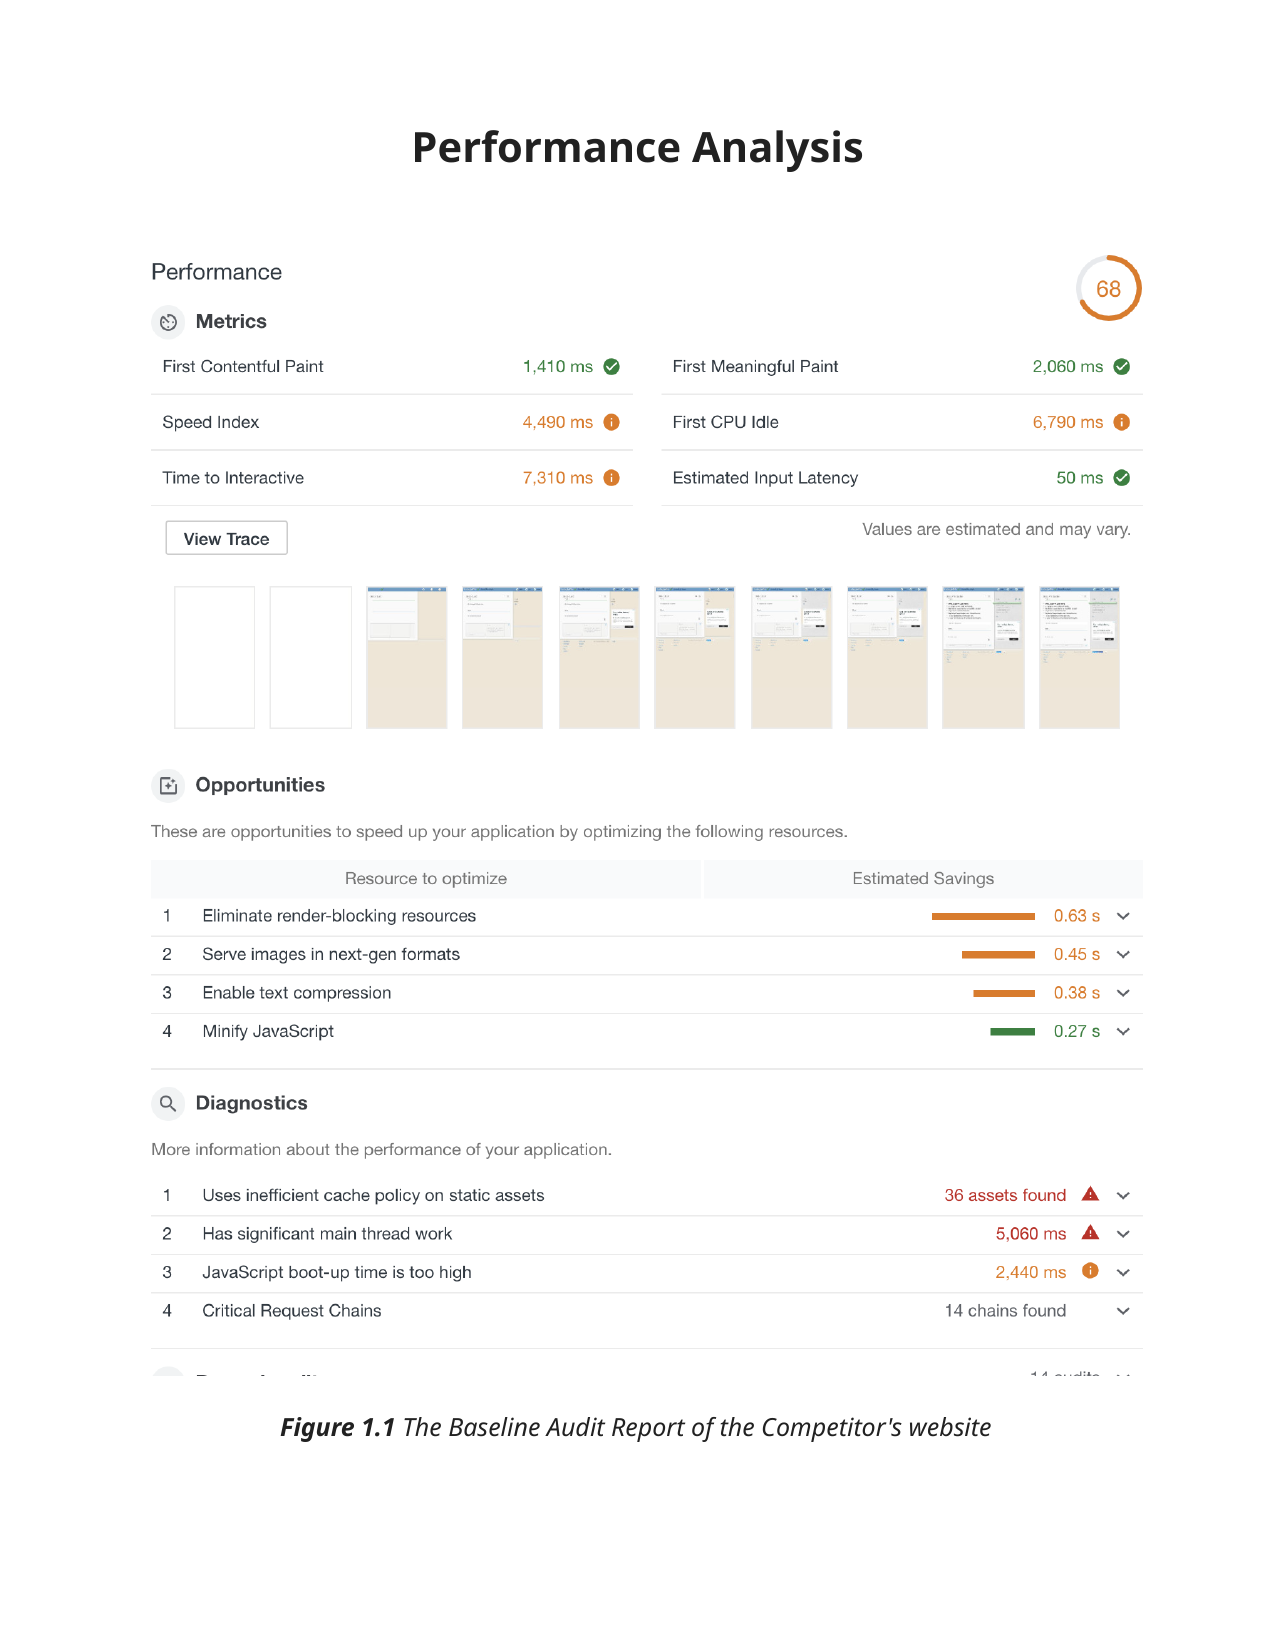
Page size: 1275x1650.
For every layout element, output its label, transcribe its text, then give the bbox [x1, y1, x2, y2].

text Performance Analysis [118, 118, 1157, 175]
text Figure 1.1 The Baseline Audit Report of the Competitor's website [118, 1410, 1157, 1444]
picture [118, 215, 1157, 1376]
